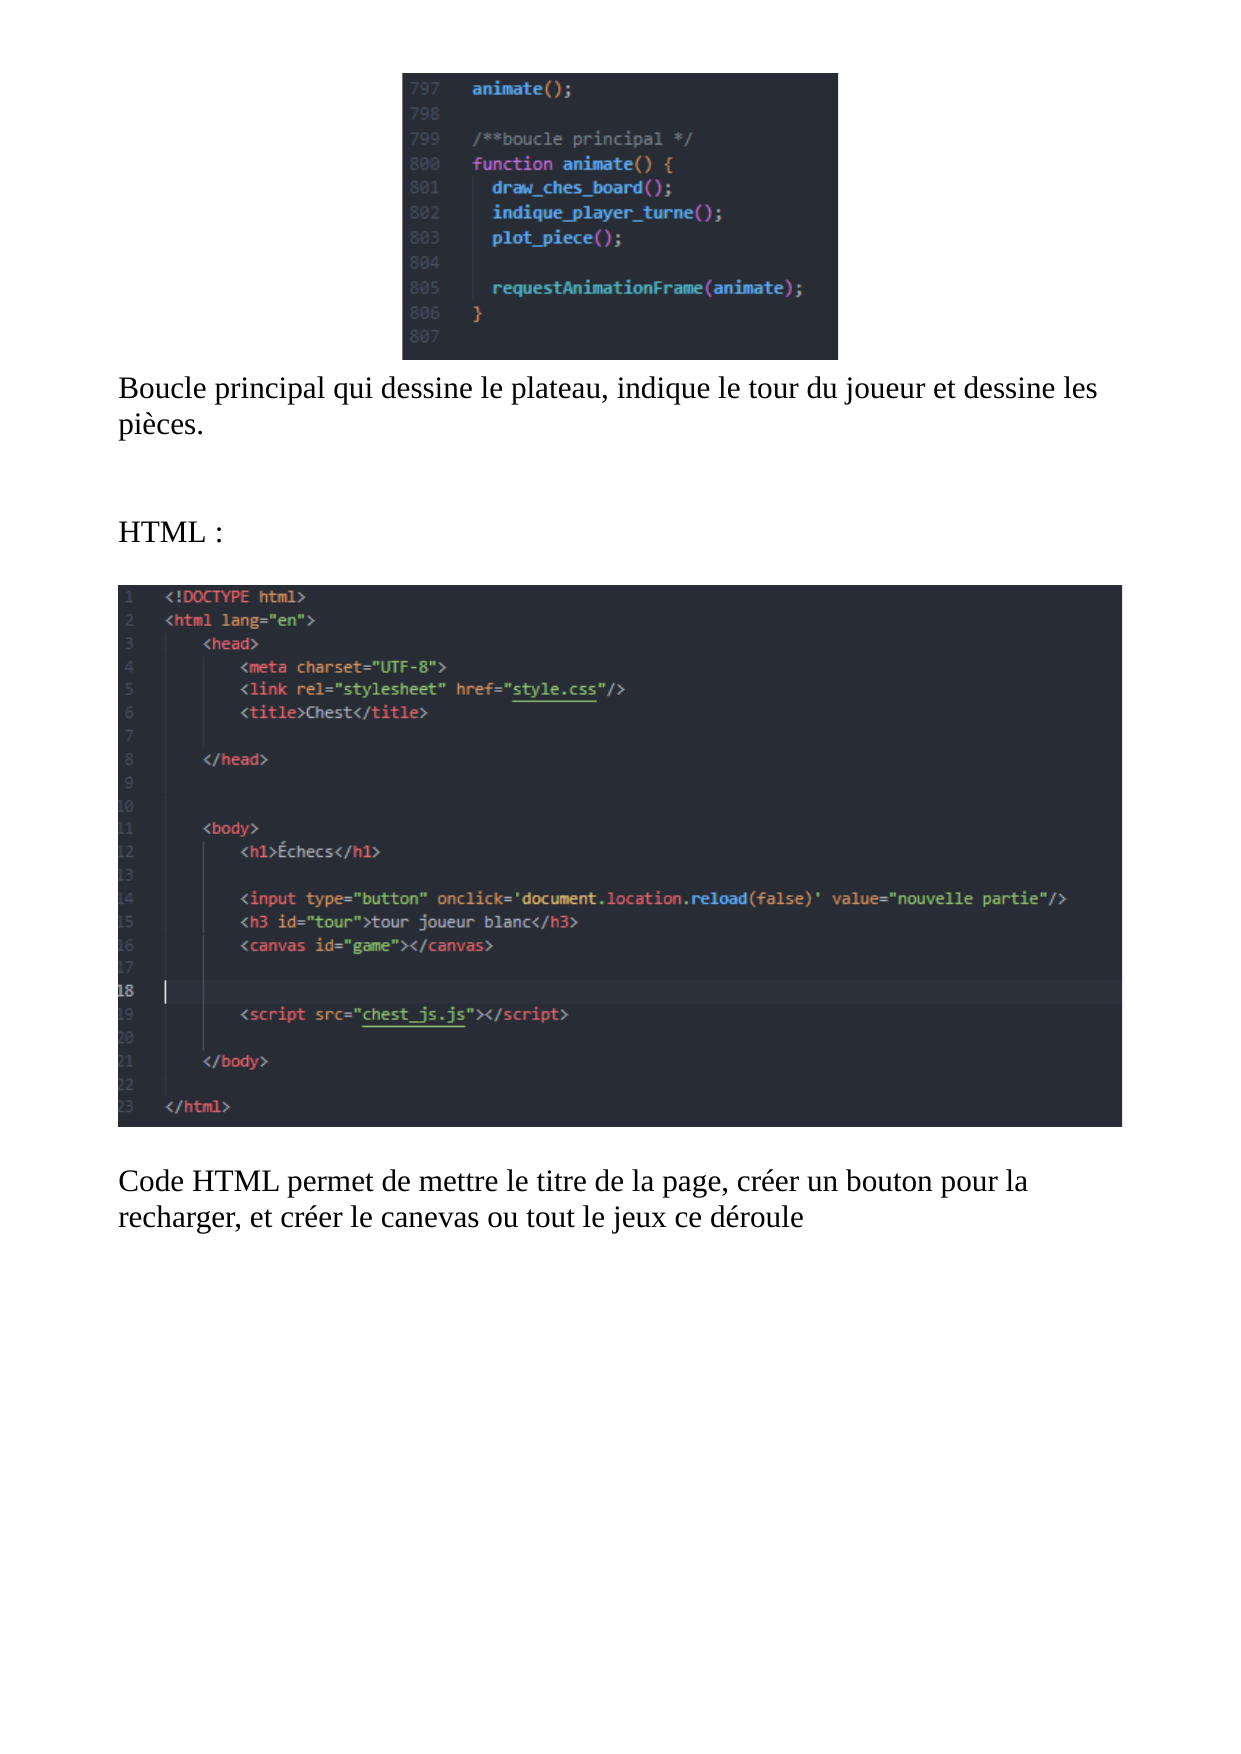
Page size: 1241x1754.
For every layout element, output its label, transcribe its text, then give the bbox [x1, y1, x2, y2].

picture [118, 585, 1123, 1127]
text Code HTML permet de mettre le titre de la page, créer un bouton pour la recharger, et créer le canevas ou tout le jeux ce déroule [118, 1163, 1122, 1234]
text Boucle principal qui dessine le plateau, indique le tour du joueur et dessine les pièces. [118, 370, 1122, 442]
picture [402, 73, 839, 360]
text HTML : [118, 513, 1122, 549]
